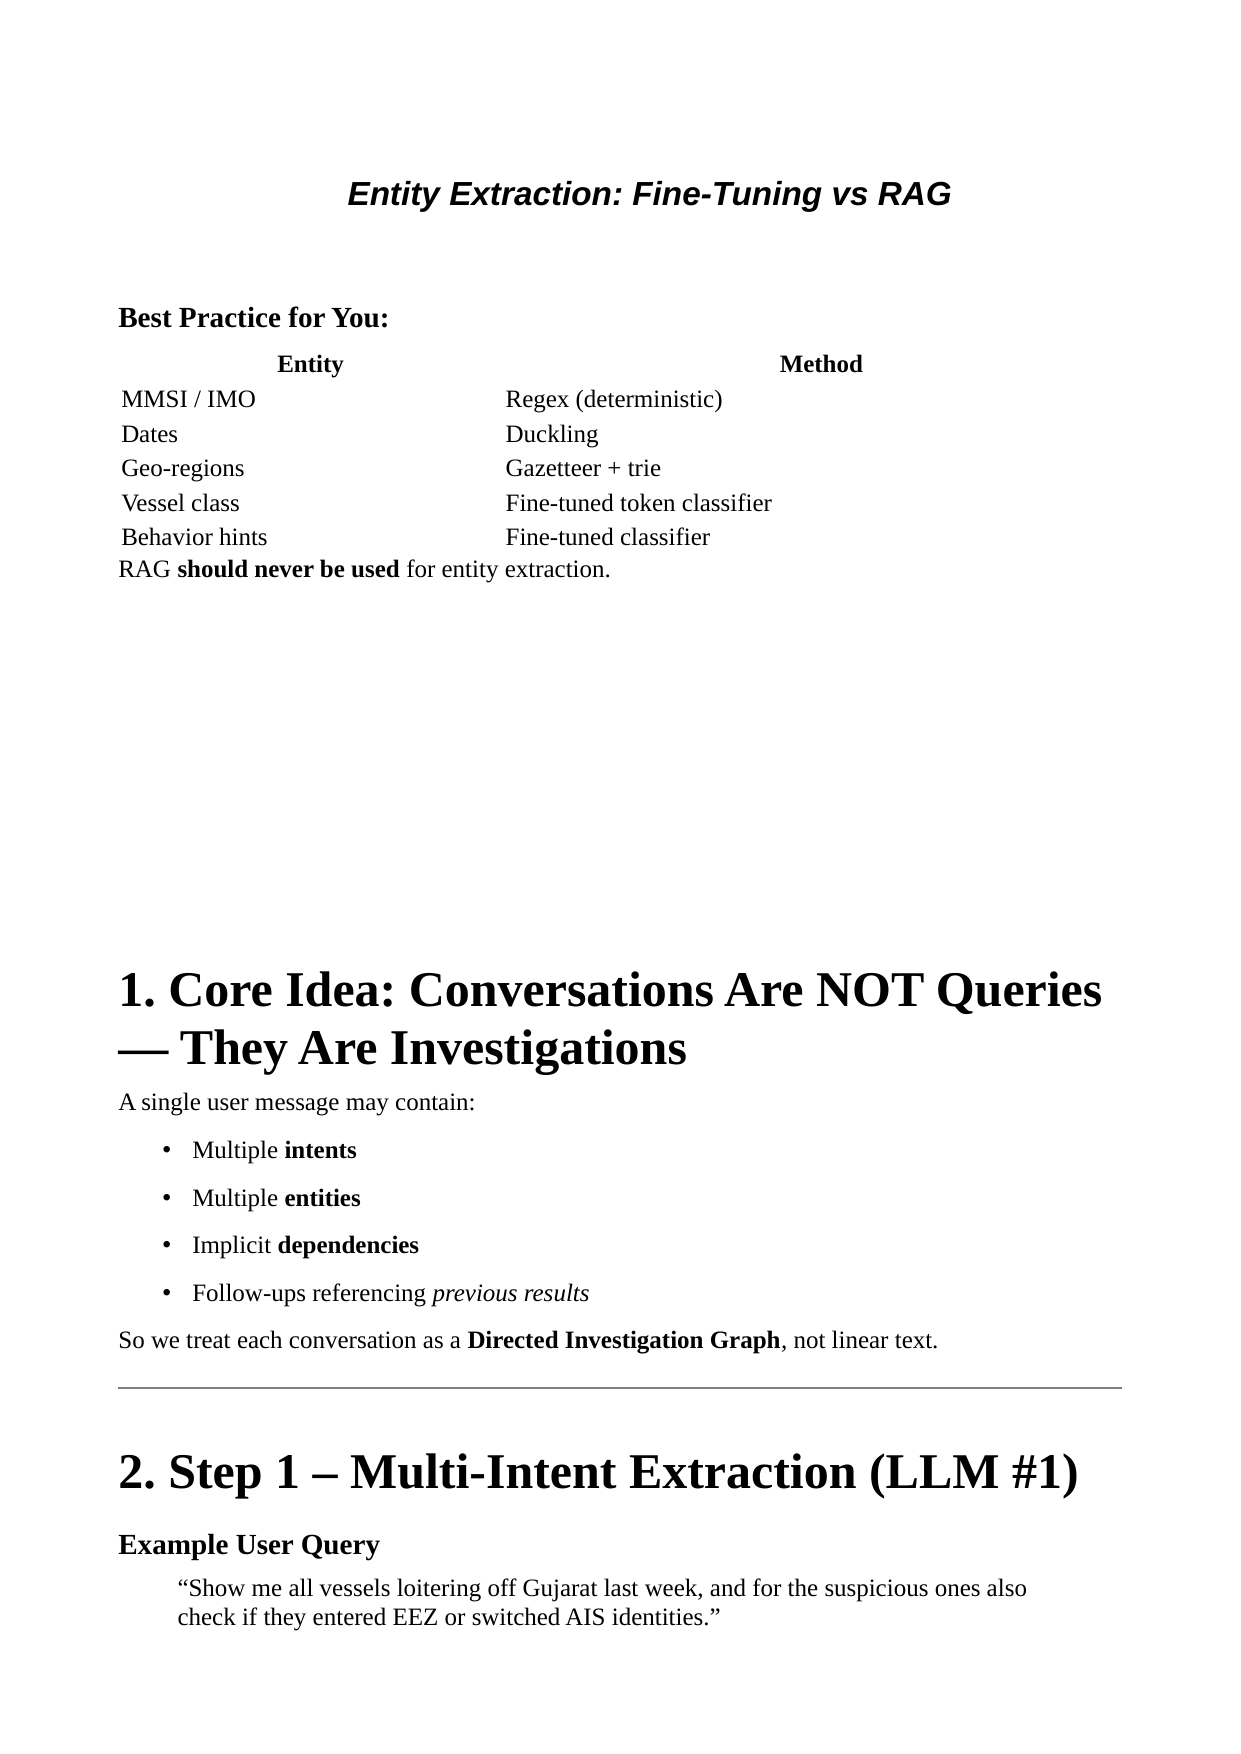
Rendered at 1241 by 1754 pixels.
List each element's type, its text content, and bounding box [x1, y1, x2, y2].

table_cell Duckling [503, 416, 1140, 450]
text RAG should never be used for entity extraction. [118, 554, 1122, 583]
list Implicit dependencies [162, 1230, 1122, 1259]
subtitle Example User Query [118, 1527, 1122, 1560]
table_cell Gazetteer + trie [503, 450, 1140, 485]
table_cell Geo-regions [118, 450, 502, 485]
table_cell Fine-tuned classifier [503, 520, 1140, 554]
text “Show me all vessels loitering off Gujarat last week, and for the suspicious ones also check if they entered EEZ or switched AIS identities.” [177, 1573, 1063, 1630]
table_header Entity [118, 347, 502, 381]
table_cell MMSI / IMO [118, 381, 502, 416]
subtitle 2. Step 1 – Multi-Intent Extraction (LLM #1) [118, 1442, 1122, 1500]
subtitle Best Practice for You: [118, 301, 1122, 334]
table_cell Dates [118, 416, 502, 450]
text So we treat each conversation as a Directed Investigation Graph, not linear text. [118, 1325, 1122, 1354]
subtitle Entity Extraction: Fine-Tuning vs RAG [118, 174, 1122, 213]
table_cell Behavior hints [118, 520, 502, 554]
list Multiple entities [162, 1183, 1122, 1211]
list Follow-ups referencing previous results [162, 1278, 1122, 1307]
table_cell Regex (deterministic) [503, 381, 1140, 416]
table_header Method [503, 347, 1140, 381]
table_cell Vessel class [118, 485, 502, 519]
subtitle 1. Core Idea: Conversations Are NOT Queries — They Are Investigations [118, 960, 1122, 1075]
table_cell Fine-tuned token classifier [503, 485, 1140, 519]
list Multiple intents [162, 1135, 1122, 1164]
text A single user message may contain: [118, 1087, 1122, 1116]
